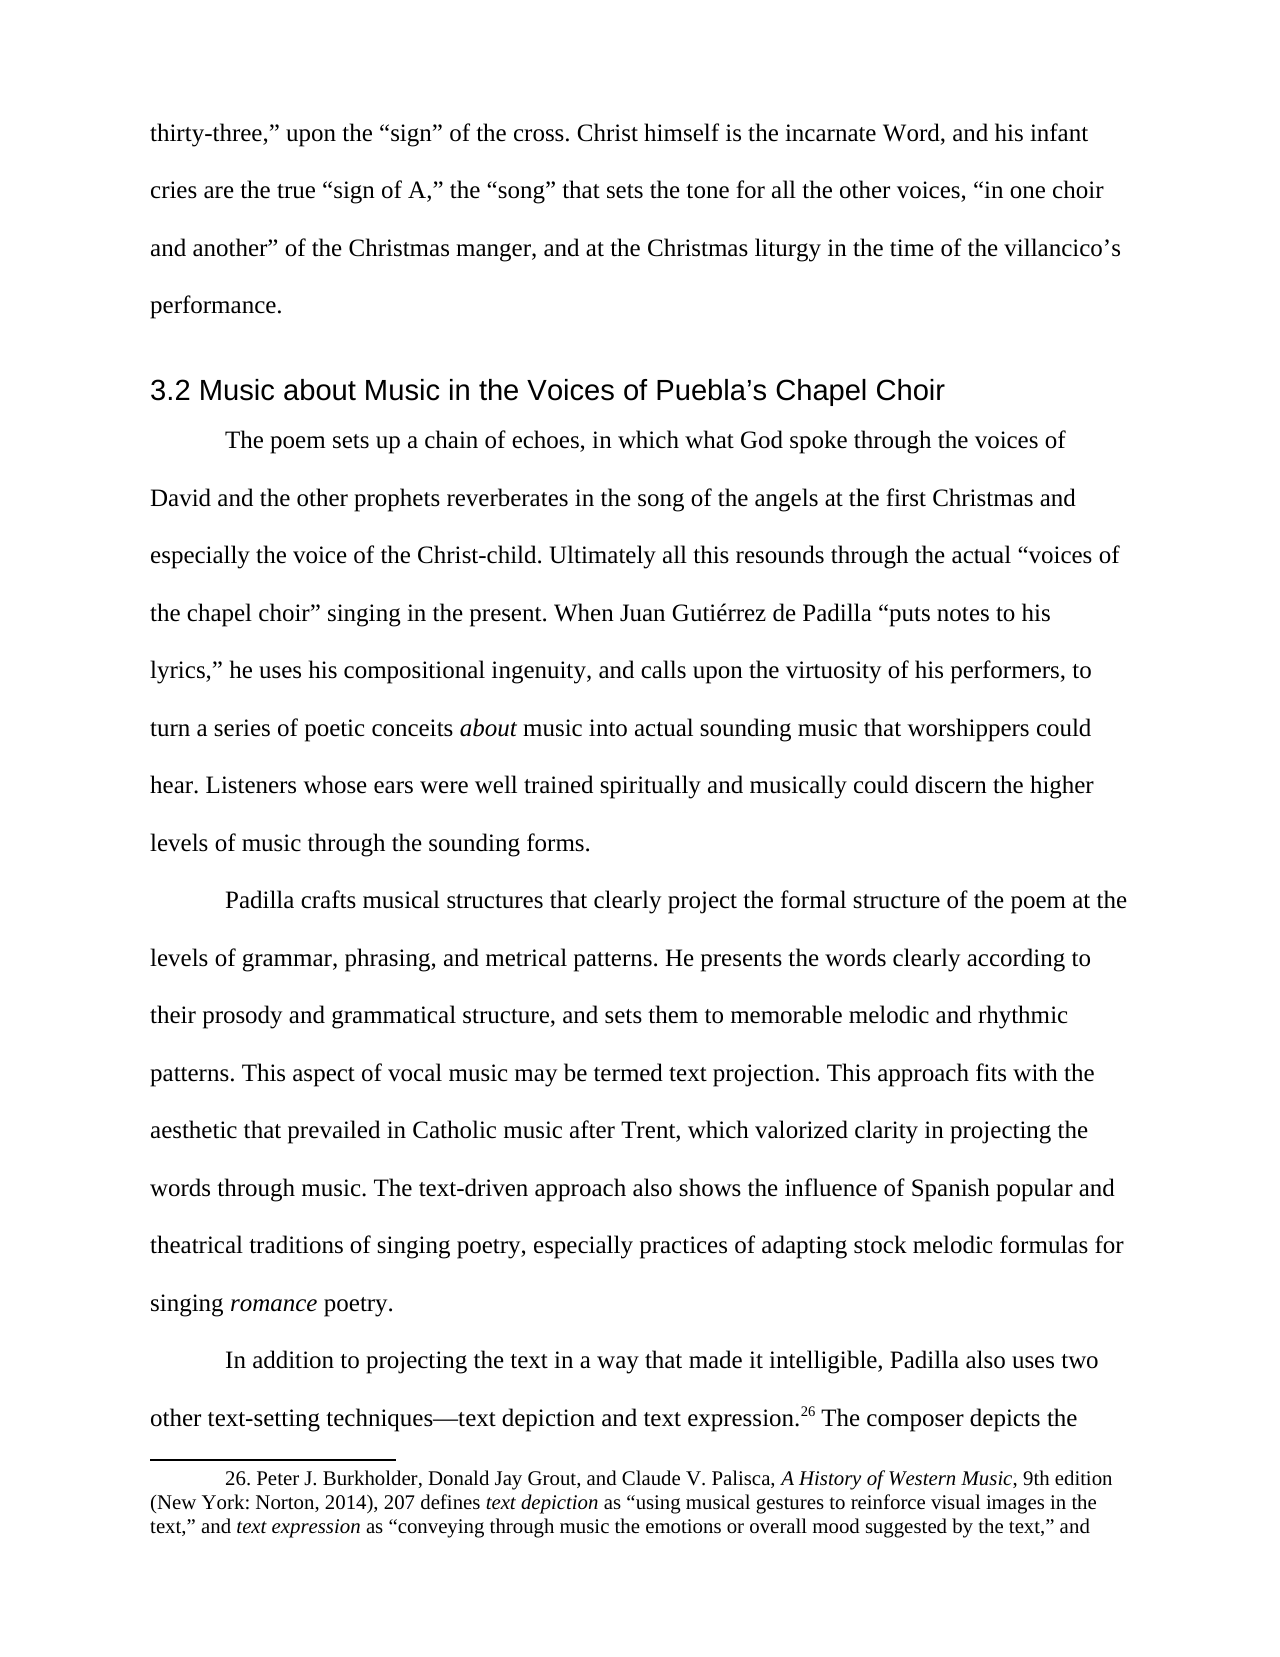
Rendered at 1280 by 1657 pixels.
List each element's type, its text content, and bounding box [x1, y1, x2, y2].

text Padilla crafts musical structures that clearly project the formal structure of the poem at the levels of grammar, phrasing, and metrical patterns. He presents the words clearly according to their prosody and grammatical structure, and sets them to memorable melodic and rhythmic patterns. This aspect of vocal music may be termed text projection. This approach fits with the aesthetic that prevailed in Catholic music after Trent, which valorized clarity in projecting the words through music. The text-driven approach also shows the influence of Spanish popular and theatrical traditions of singing poetry, especially practices of adapting stock melodic formulas for singing romance poetry. [150, 885, 1130, 1317]
text In addition to projecting the text in a way that made it intelligible, Padilla also uses two other text-setting techniques—text depiction and text expression. The composer depicts the [150, 1345, 1130, 1432]
text The poem sets up a chain of echoes, in which what God spoke through the voices of David and the other prophets reverberates in the song of the angels at the first Christmas and especially the voice of the Christ-child. Ultimately all this resounds through the actual “voices of the chapel choir” singing in the present. When Juan Gutiérrez de Padilla “puts notes to his lyrics,” he uses his compositional ingenuity, and calls upon the virtuosity of his performers, to turn a series of poetic conceits about music into actual sounding music that worshippers could hear. Listeners whose ears were well trained spiritually and musically could discern the higher levels of music through the sounding forms. [150, 425, 1130, 857]
subtitle 3.2 Music about Music in the Voices of Puebla’s Chapel Choir [150, 373, 1130, 407]
text Peter J. Burkholder, Donald Jay Grout, and Claude V. Palisca, A History of Western Music, 9th edition (New York: Norton, 2014), 207 defines text depiction as “using musical gestures to reinforce visual images in the text,” and text expression as “conveying through music the emotions or overall mood suggested by the text,” and [150, 1466, 1130, 1538]
text thirty-three,” upon the “sign” of the cross. Christ himself is the incarnate Word, and his infant cries are the true “sign of A,” the “song” that sets the tone for all the other voices, “in one choir and another” of the Christmas manger, and at the Christmas liturgy in the time of the villancico’s performance. [150, 118, 1130, 319]
